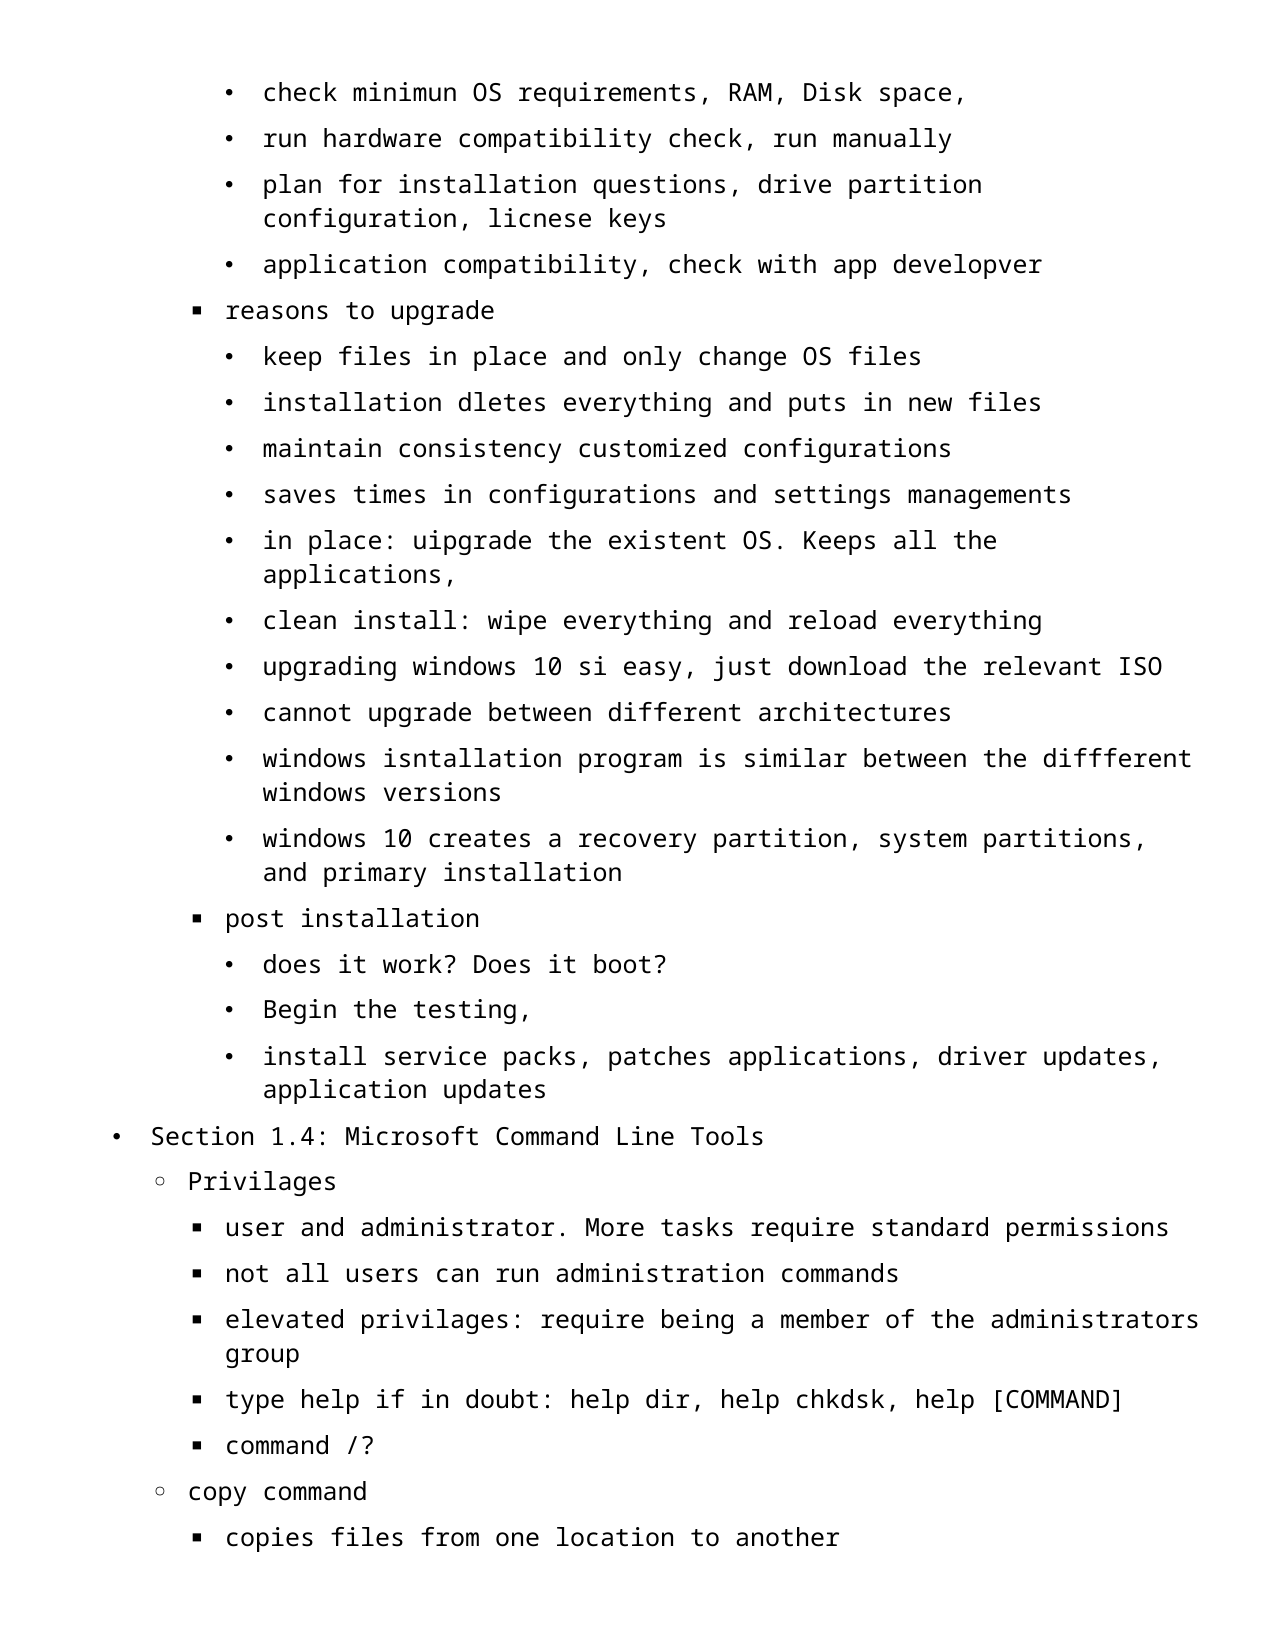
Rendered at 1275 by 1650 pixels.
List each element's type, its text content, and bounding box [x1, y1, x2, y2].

list saves times in configurations and settings managements [225, 477, 1200, 511]
list post installation [187, 900, 1200, 934]
list plan for installation questions, drive partition configuration, licnese keys [225, 167, 1200, 235]
list not all users can run administration commands [187, 1256, 1200, 1290]
list application compatibility, check with app developver [225, 247, 1200, 281]
list copy command [150, 1474, 1200, 1508]
list check minimun OS requirements, RAM, Disk space, [225, 75, 1200, 109]
list clean install: wipe everything and reload everything [225, 602, 1200, 637]
list does it work? Does it boot? [225, 946, 1200, 980]
list windows isntallation program is similar between the diffferent windows versions [225, 740, 1200, 808]
list reasons to upgrade [187, 293, 1200, 327]
list windows 10 creates a recovery partition, system partitions, and primary installation [225, 820, 1200, 888]
list Section 1.4: Microsoft Command Line Tools [112, 1118, 1200, 1152]
list installation dletes everything and puts in new files [225, 385, 1200, 419]
list command /? [187, 1428, 1200, 1462]
list upgrading windows 10 si easy, just download the relevant ISO [225, 648, 1200, 682]
list type help if in doubt: help dir, help chkdsk, help [COMMAND] [187, 1382, 1200, 1416]
list elevated privilages: require being a member of the administrators group [187, 1302, 1200, 1370]
list run hardware compatibility check, run manually [225, 121, 1200, 155]
list user and administrator. More tasks require standard permissions [187, 1210, 1200, 1244]
list Privilages [150, 1164, 1200, 1198]
list keep files in place and only change OS files [225, 339, 1200, 373]
list cannot upgrade between different architectures [225, 694, 1200, 728]
list Begin the testing, [225, 992, 1200, 1026]
list in place: uipgrade the existent OS. Keeps all the applications, [225, 522, 1200, 591]
list install service packs, patches applications, driver updates, application updates [225, 1038, 1200, 1106]
list copies files from one location to another [187, 1520, 1200, 1554]
list maintain consistency customized configurations [225, 431, 1200, 465]
